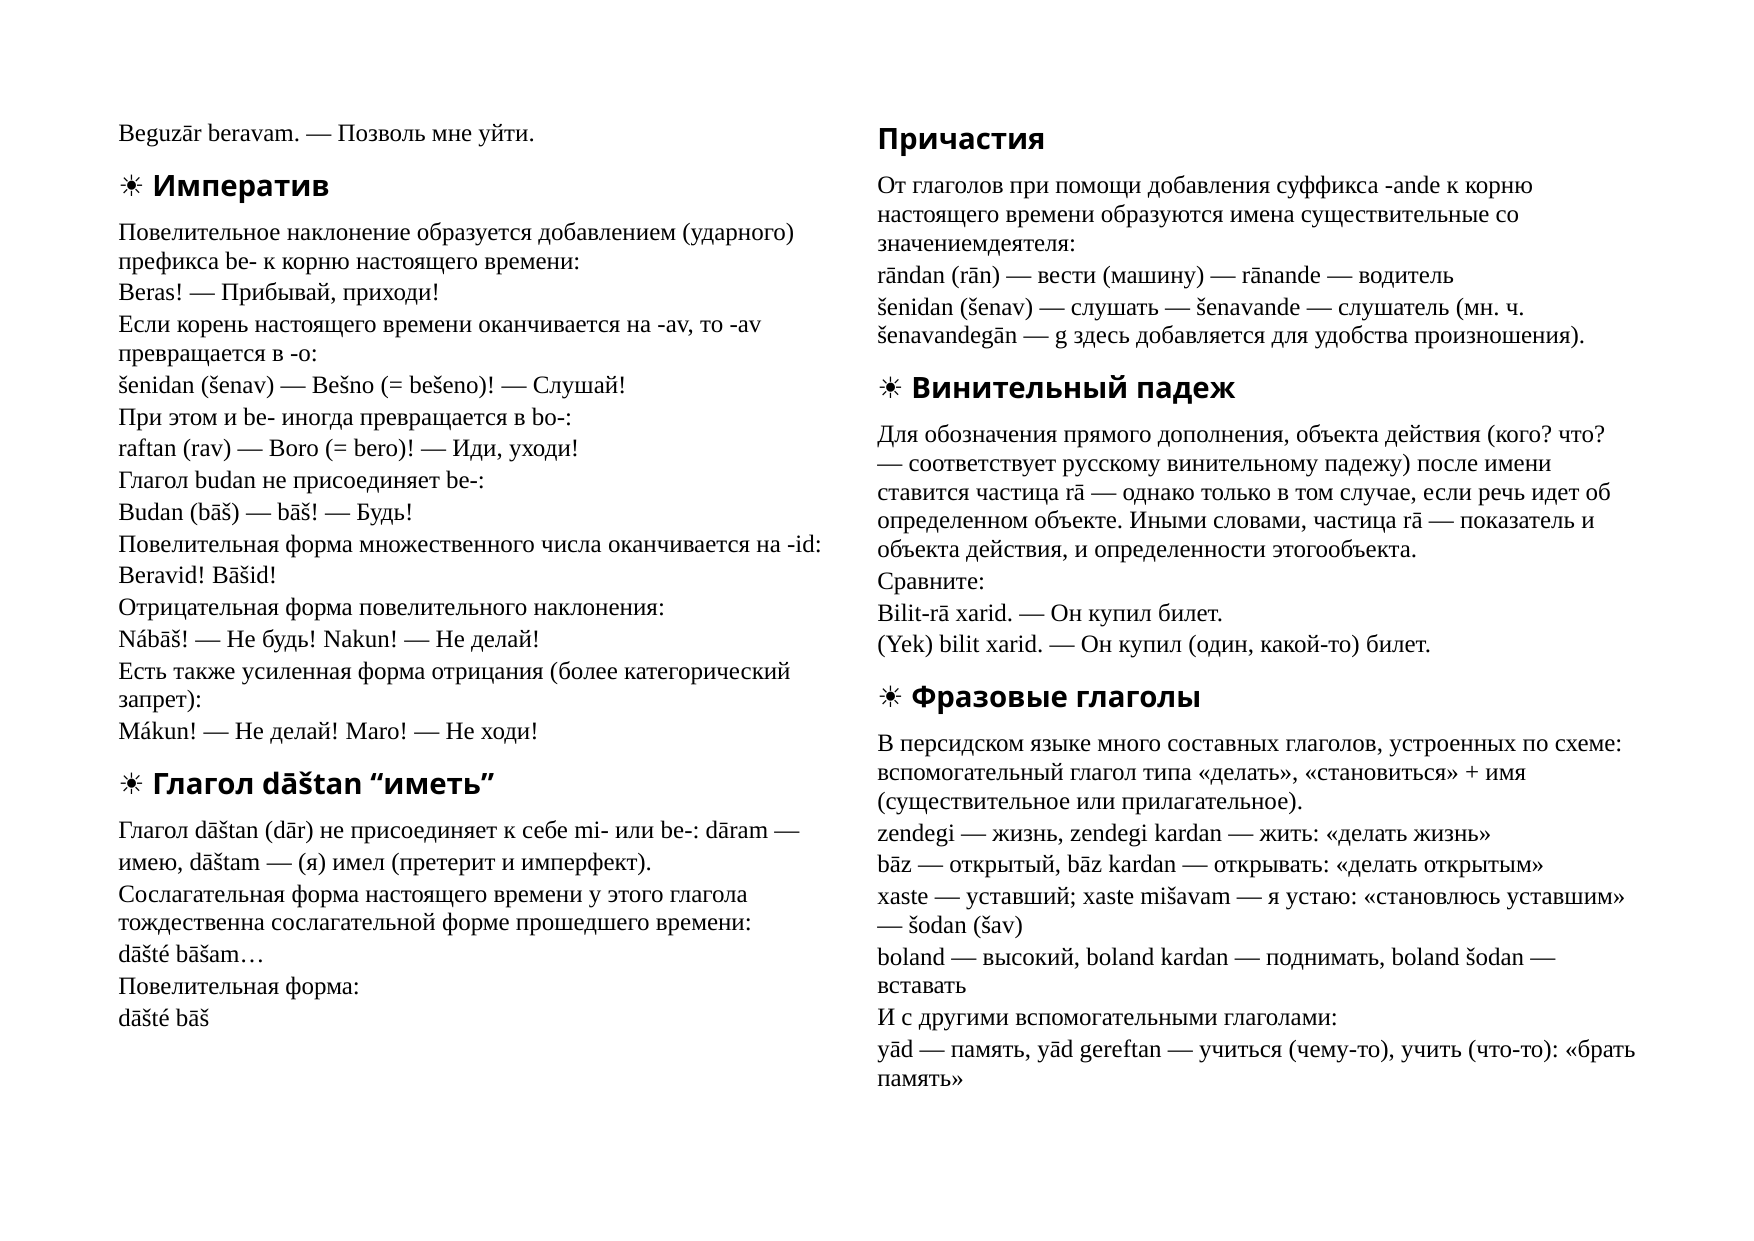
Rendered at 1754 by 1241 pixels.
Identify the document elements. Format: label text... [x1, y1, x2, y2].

text zendegi — жизнь, zendegi kardan — жить: «делать жизнь» [877, 818, 1636, 846]
text Повелительная форма множественного числа оканчивается на -id: [118, 529, 877, 557]
subtitle ☀ Винительный падеж [877, 367, 1636, 407]
text Bilit-rā xarid. — Он купил билет. [877, 598, 1636, 627]
text Отрицательная форма повелительного наклонения: [118, 592, 877, 621]
text boland — высокий, boland kardan — поднимать, boland šodan — вставать [877, 942, 1636, 999]
text rāndan (rān) — вести (машину) — rānande — водитель [877, 260, 1636, 289]
text Mákun! — Не делай! Maro! — Не ходи! [118, 716, 877, 745]
text От глаголов при помощи добавления суффикса -ande к корню настоящего времени образуются имена существительные со значениемдеятеля: [877, 171, 1636, 257]
text šenidan (šenav) — Bešno (= bešeno)! — Слушай! [118, 370, 877, 398]
text (Yek) bilit xarid. — Он купил (один, какой-то) билет. [877, 629, 1636, 658]
text Beravid! Bāšid! [118, 560, 877, 589]
subtitle Причастия [877, 118, 1636, 158]
text Сравните: [877, 566, 1636, 595]
text dāšté bāš [118, 1003, 877, 1031]
text Сослагательная форма настоящего времени у этого глагола тождественна сослагательной форме прошедшего времени: [118, 879, 877, 936]
text Глагол budan не присоединяет be-: [118, 465, 877, 494]
text Глагол dāštan (dār) не присоединяет к себе mi- или be-: dāram — [118, 815, 877, 844]
text Повелительное наклонение образуется добавлением (ударного) префикса be- к корню настоящего времени: [118, 217, 877, 274]
text Beguzār beravam. — Позволь мне уйти. [118, 118, 877, 147]
text Nábāš! — Не будь! Nakun! — Не делай! [118, 624, 877, 653]
subtitle ☀ Императив [118, 164, 877, 204]
text Есть также усиленная форма отрицания (более категорический запрет): [118, 656, 877, 713]
text В персидском языке много составных глаголов, устроенных по схеме: вспомогательный глагол типа «делать», «становиться» + имя (существительное или прилагательное). [877, 728, 1636, 815]
text Если корень настоящего времени оканчивается на -av, то -av превращается в -o: [118, 309, 877, 367]
text bāz — открытый, bāz kardan — открывать: «делать открытым» [877, 849, 1636, 878]
text Для обозначения прямого дополнения, объекта действия (кого? что? — соответствует русскому винительному падежу) после имени ставится частица rā — однако только в том случае, если речь идет об определенном объекте. Иными словами, частица rā — показатель и объекта действия, и определенности этогообъекта. [877, 419, 1636, 563]
text xaste — уставший; xaste mišavam — я устаю: «становлюсь уставшим» — šodan (šav) [877, 881, 1636, 939]
text dāšté bāšam… [118, 939, 877, 968]
text raftan (rav) — Boro (= bero)! — Иди, уходи! [118, 433, 877, 462]
text Beras! — Прибывай, приходи! [118, 277, 877, 306]
text šenidan (šenav) — слушать — šenavande — слушатель (мн. ч. šenavandegān — g здесь добавляется для удобства произношения). [877, 292, 1636, 349]
text При этом и be- иногда превращается в bo-: [118, 402, 877, 430]
subtitle ☀ Глагол dāštan “иметь” [118, 763, 877, 803]
subtitle ☀ Фразовые глаголы [877, 676, 1636, 716]
text Повелительная форма: [118, 971, 877, 1000]
text yād — память, yād gereftan — учиться (чему-то), учить (что-то): «брать память» [877, 1034, 1636, 1092]
text имею, dāštam — (я) имел (претерит и имперфект). [118, 847, 877, 876]
text Budan (bāš) — bāš! — Будь! [118, 497, 877, 526]
text И с другими вспомогательными глаголами: [877, 1002, 1636, 1031]
